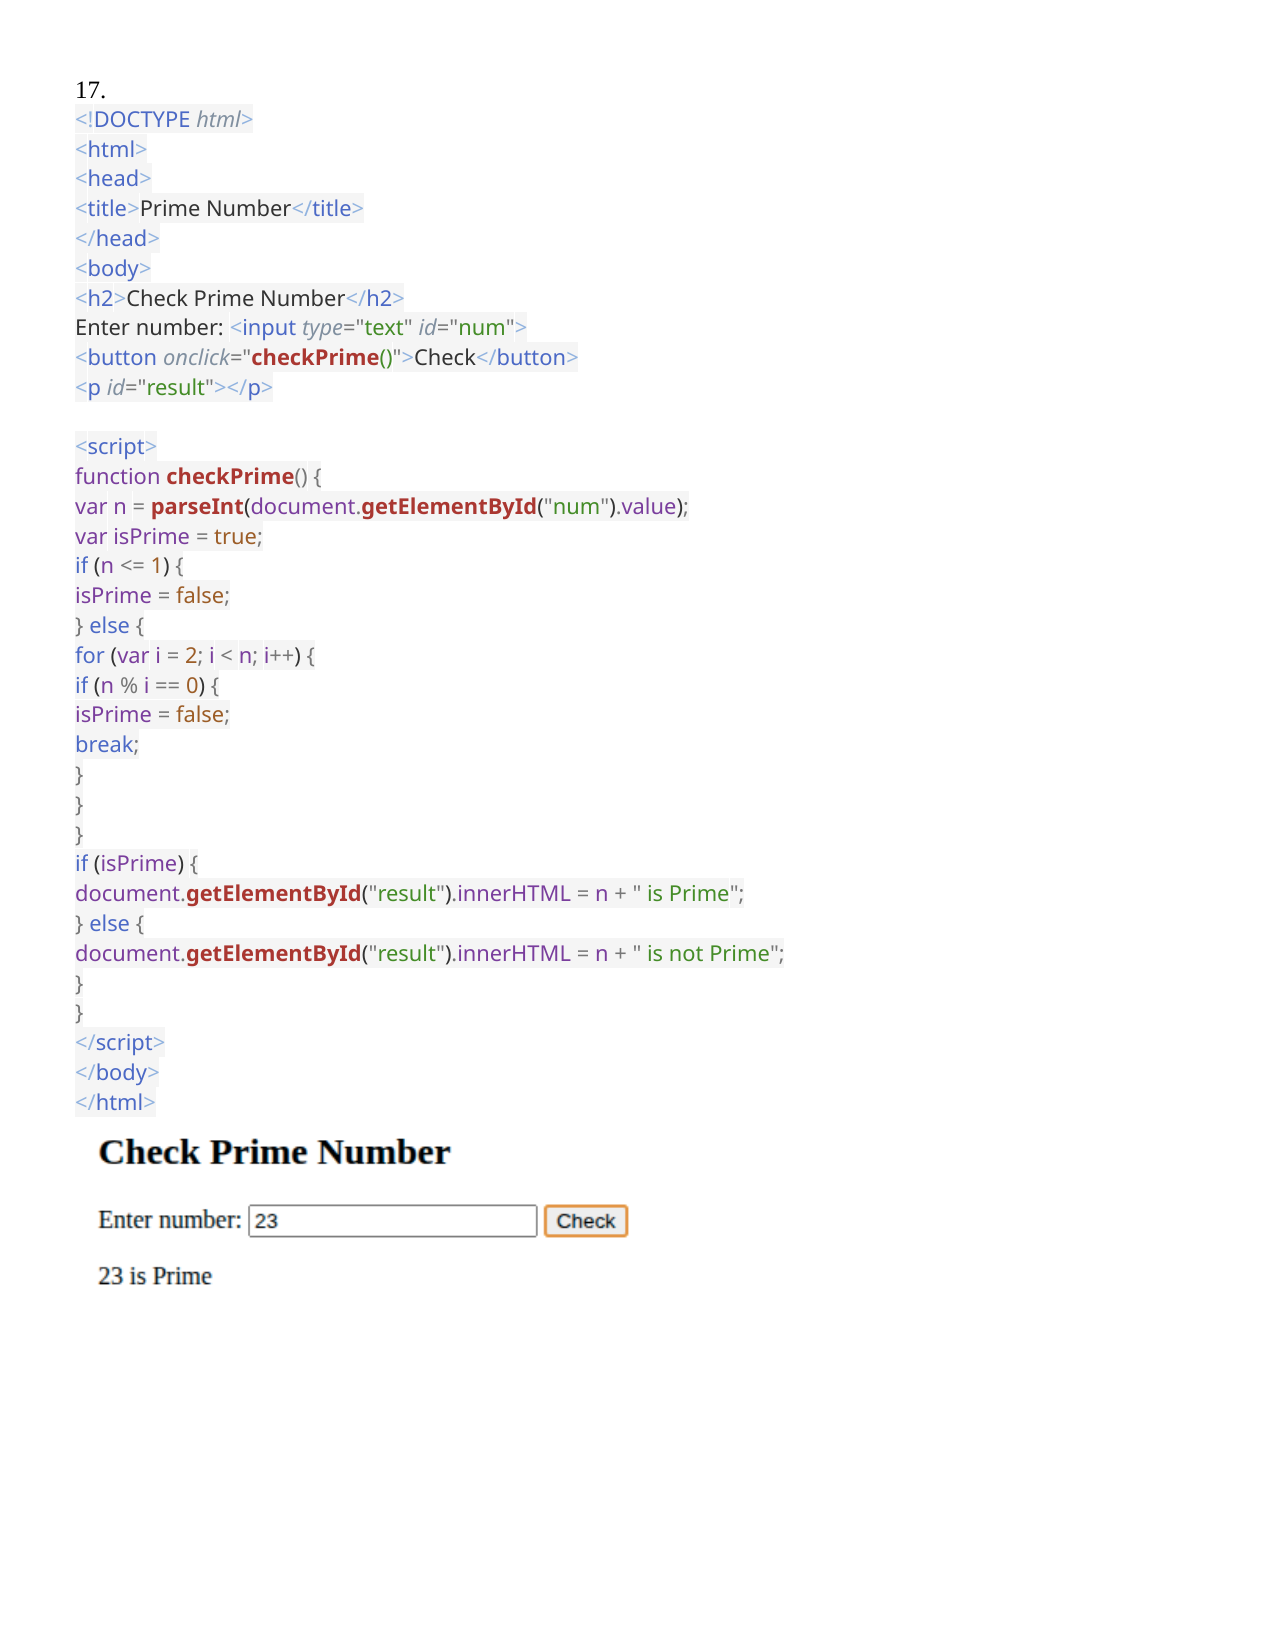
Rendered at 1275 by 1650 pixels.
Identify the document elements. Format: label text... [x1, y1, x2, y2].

text } else { [75, 610, 1200, 640]
text var n = parseInt(document.getElementById("num").value); [75, 491, 1200, 521]
text break; [75, 729, 1200, 759]
text isPrime = false; [75, 580, 1200, 610]
text <title>Prime Number</title> [75, 193, 1200, 223]
text 17. [75, 75, 1200, 104]
text <body> [75, 253, 1200, 282]
text <script> [75, 431, 1200, 461]
text document.getElementById("result").innerHTML = n + " is not Prime"; [75, 938, 1200, 968]
picture [89, 1125, 674, 1330]
text var isPrime = true; [75, 521, 1200, 551]
text } [75, 789, 1200, 819]
text <p id="result"></p> [75, 372, 1200, 402]
text if (n <= 1) { [75, 551, 1200, 580]
text function checkPrime() { [75, 461, 1200, 491]
text <!DOCTYPE html> [75, 104, 1200, 133]
text <button onclick="checkPrime()">Check</button> [75, 342, 1200, 372]
text <html> [75, 133, 1200, 163]
text for (var i = 2; i < n; i++) { [75, 640, 1200, 670]
text } [75, 819, 1200, 848]
text </head> [75, 223, 1200, 253]
text </html> [75, 1087, 1200, 1117]
text } [75, 997, 1200, 1027]
text if (n % i == 0) { [75, 670, 1200, 699]
text Enter number: <input type="text" id="num"> [75, 312, 1200, 342]
text if (isPrime) { [75, 848, 1200, 878]
text <head> [75, 163, 1200, 193]
text } [75, 968, 1200, 997]
text </body> [75, 1057, 1200, 1087]
text </script> [75, 1027, 1200, 1057]
text isPrime = false; [75, 699, 1200, 729]
text } [75, 759, 1200, 789]
text } else { [75, 908, 1200, 938]
text document.getElementById("result").innerHTML = n + " is Prime"; [75, 878, 1200, 908]
text <h2>Check Prime Number</h2> [75, 282, 1200, 312]
